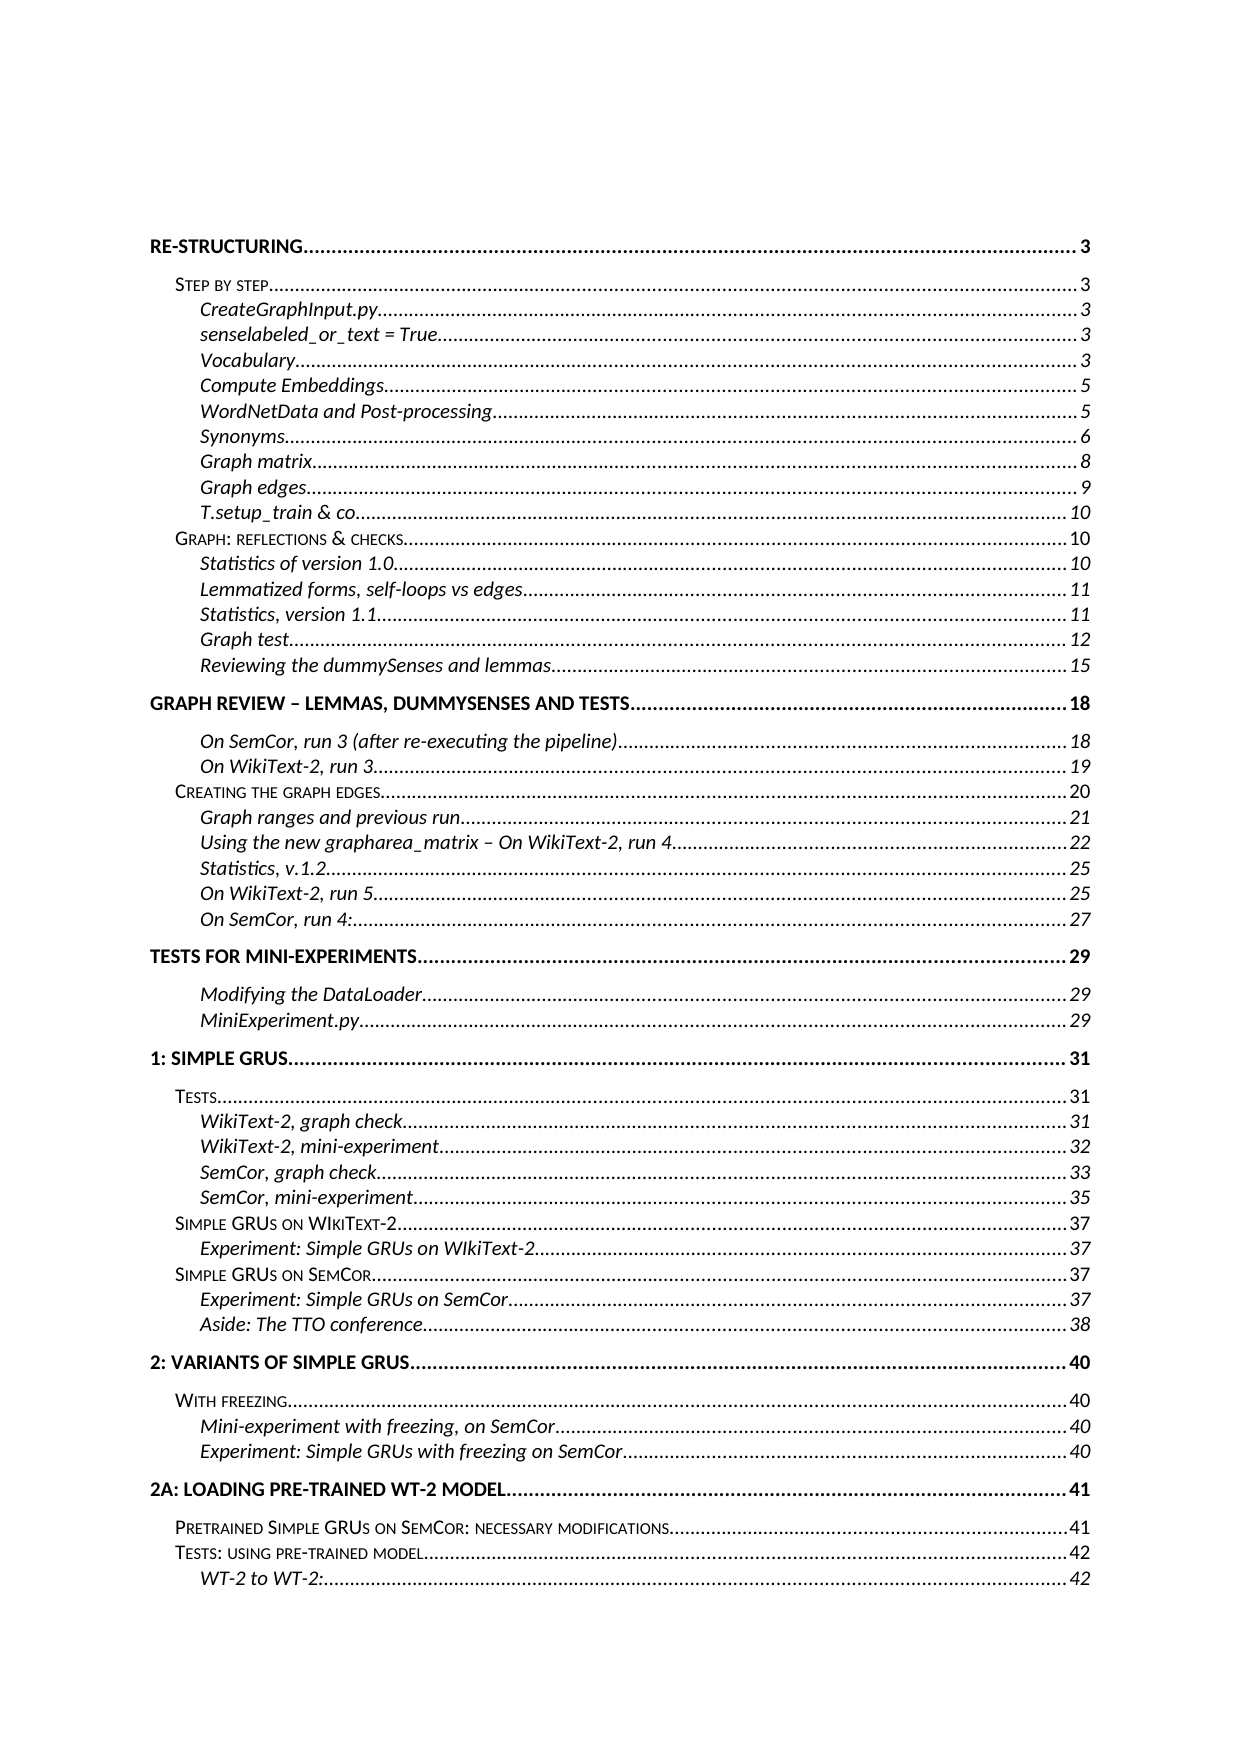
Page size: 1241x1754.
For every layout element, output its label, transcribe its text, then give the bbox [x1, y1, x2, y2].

text Mini-experiment with freezing, on SemCor 40 [200, 1413, 1090, 1438]
text Using the new grapharea_matrix – On WikiText-2, run 4 22 [200, 829, 1090, 855]
text Synonyms 6 [200, 423, 1090, 449]
text Lemmatized forms, self-loops vs edges 11 [200, 576, 1090, 601]
text Graph: reflections & checks 10 [175, 525, 1090, 550]
text Statistics, v.1.2 25 [200, 855, 1090, 880]
text Graph matrix 8 [200, 449, 1090, 474]
text Pretrained Simple GRUs on SemCor: necessary modifications 41 [175, 1514, 1090, 1539]
text Statistics, version 1.1 11 [200, 601, 1090, 627]
text 2a: Loading pre-trained WT-2 model 41 [150, 1476, 1090, 1502]
text CreateGraphInput.py 3 [200, 296, 1090, 322]
text 1: Simple GRUs 31 [150, 1045, 1090, 1070]
text Compute Embeddings 5 [200, 372, 1090, 398]
text On WikiText-2, run 5 25 [200, 880, 1090, 906]
text Simple GRUs on SemCor 37 [175, 1261, 1090, 1286]
text Tests: using pre-trained model 42 [175, 1539, 1090, 1565]
text Step by step 3 [175, 271, 1090, 296]
text Graph test 12 [200, 627, 1090, 652]
text On WikiText-2, run 3 19 [200, 753, 1090, 779]
text T.setup_train & co 10 [200, 499, 1090, 525]
text Graph edges 9 [200, 474, 1090, 499]
text With freezing 40 [175, 1387, 1090, 1413]
text Statistics of version 1.0 10 [200, 550, 1090, 576]
text MiniExperiment.py 29 [200, 1007, 1090, 1032]
text Tests for mini-experiments 29 [150, 944, 1090, 969]
text ­Experiment: Simple GRUs on SemCor 37 [200, 1286, 1090, 1312]
text WordNetData and Post-processing 5 [200, 398, 1090, 423]
text On SemCor, run 4: 27 [200, 906, 1090, 931]
text Tests 31 [175, 1083, 1090, 1108]
text SemCor, mini-experiment 35 [200, 1184, 1090, 1210]
text Experiment: Simple GRUs on WIkiText-2 37 [200, 1235, 1090, 1261]
text WT-2 to WT-2: 42 [200, 1565, 1090, 1590]
text Re-structuring 3 [150, 233, 1090, 258]
text Aside: The TTO conference 38 [200, 1312, 1090, 1337]
text WikiText-2, mini-experiment 32 [200, 1134, 1090, 1159]
text 2: Variants of Simple GRUs 40 [150, 1349, 1090, 1375]
text WikiText-2, graph check 31 [200, 1108, 1090, 1134]
text Creating the graph edges 20 [175, 779, 1090, 804]
text On SemCor, run 3 (after re-executing the pipeline) 18 [200, 728, 1090, 753]
text Experiment: Simple GRUs with freezing on SemCor 40 [200, 1438, 1090, 1464]
text Modifying the DataLoader 29 [200, 982, 1090, 1007]
text Graph ranges and previous run 21 [200, 804, 1090, 829]
text Graph review – lemmas, dummySenses and tests 18 [150, 690, 1090, 715]
text senselabeled_or_text = True 3 [200, 322, 1090, 347]
text SemCor, graph check 33 [200, 1159, 1090, 1184]
text Reviewing the dummySenses and lemmas 15 [200, 652, 1090, 677]
text Vocabulary 3 [200, 347, 1090, 372]
text Simple GRUs on WIkiText-2 37 [175, 1210, 1090, 1235]
